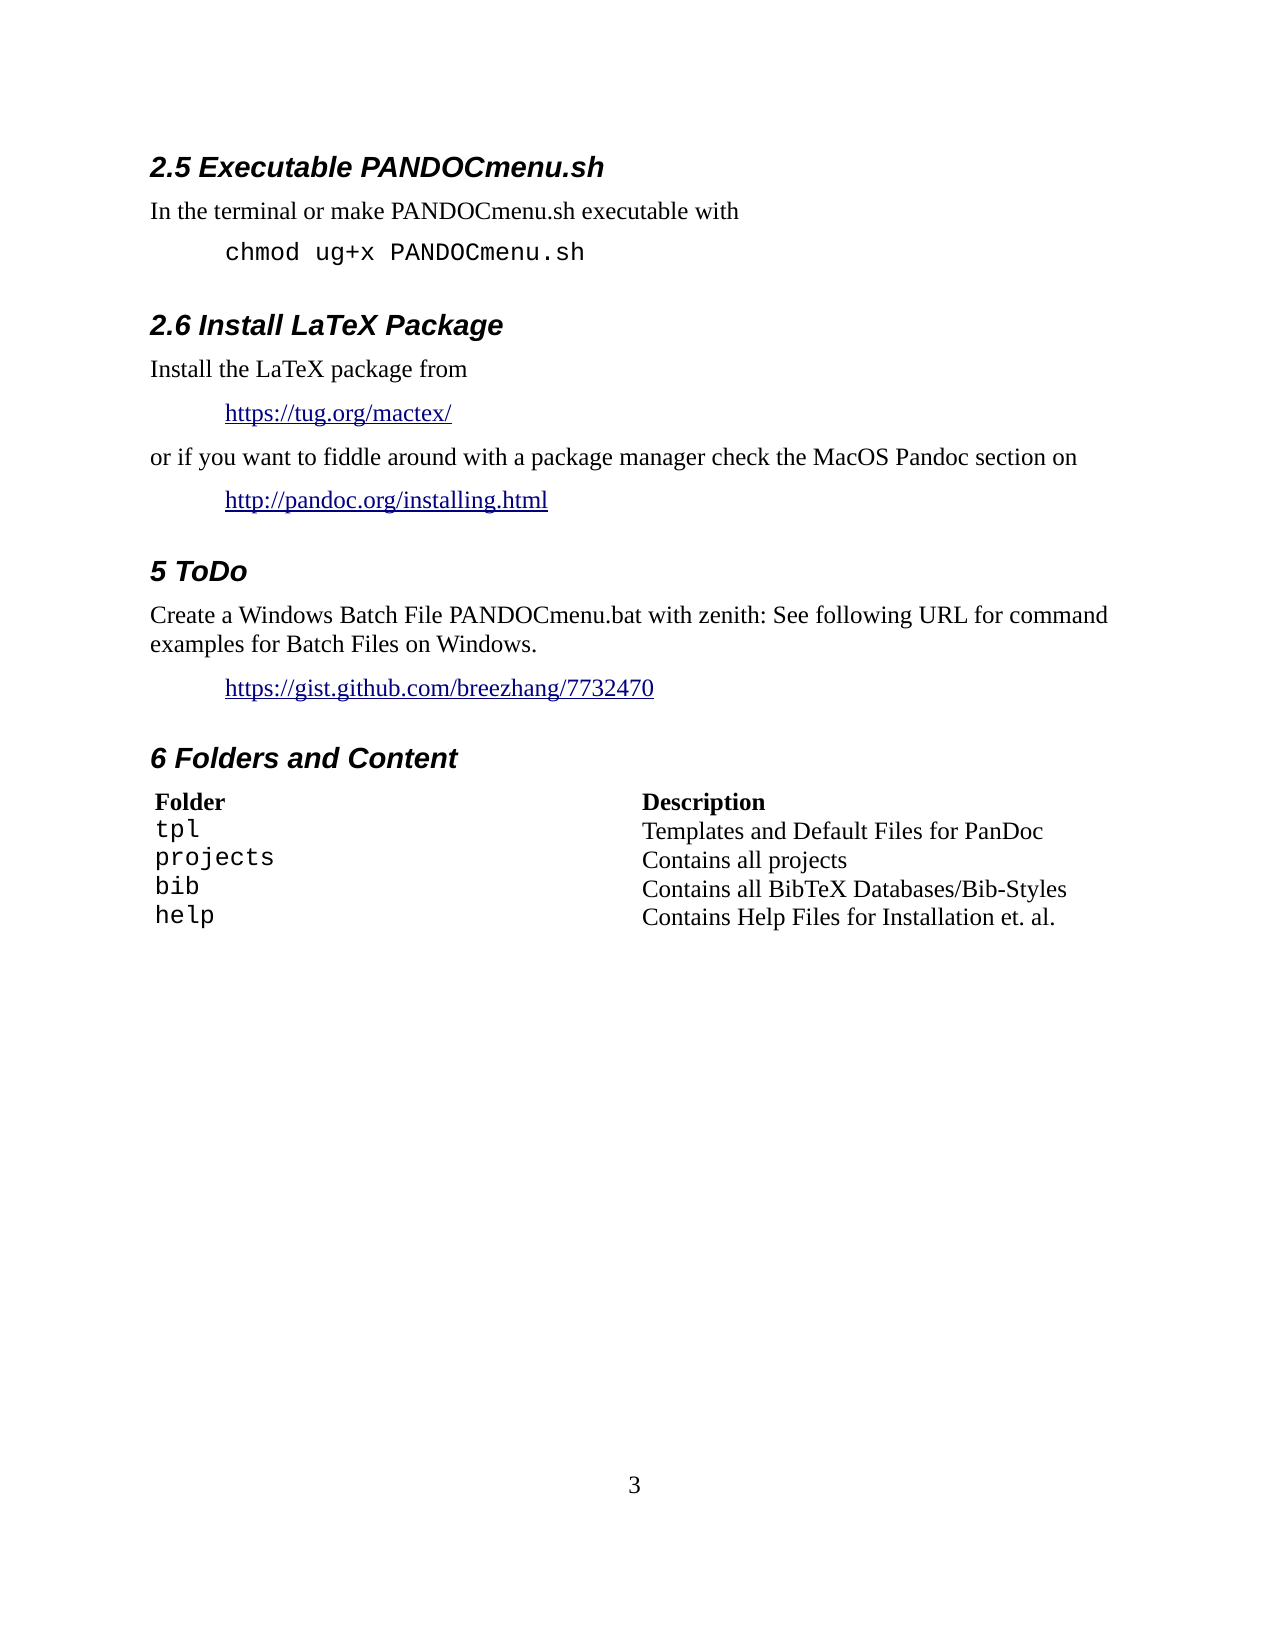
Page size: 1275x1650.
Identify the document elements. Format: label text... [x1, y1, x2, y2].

table_cell Templates and Default Files for PanDoc [638, 816, 1125, 845]
table_cell tpl [150, 816, 637, 845]
subtitle 5 ToDo [150, 554, 1125, 588]
text https://gist.github.com/breezhang/7732470 [225, 673, 1125, 701]
table_cell Contains all BibTeX Databases/Bib-Styles [638, 874, 1125, 902]
subtitle 2.6 Install LaTeX Package [150, 308, 1125, 342]
subtitle 2.5 Executable PANDOCmenu.sh [150, 150, 1125, 183]
text Install the LaTeX package from [150, 354, 1125, 383]
text chmod ug+x PANDOCmenu.sh [225, 240, 1125, 268]
table_header Folder [150, 788, 637, 816]
table_cell projects [150, 845, 637, 874]
table_cell Contains all projects [638, 845, 1125, 874]
text https://tug.org/mactex/ [225, 398, 1125, 427]
text Create a Windows Batch File PANDOCmenu.bat with zenith: See following URL for command examples for Batch Files on Windows. [150, 600, 1125, 658]
text or if you want to fiddle around with a package manager check the MacOS Pandoc section on [150, 442, 1125, 470]
text In the terminal or make PANDOCmenu.sh executable with [150, 196, 1125, 225]
table_header Description [638, 788, 1125, 816]
text http://pandoc.org/installing.html [225, 485, 1125, 514]
subtitle 6 Folders and Content [150, 741, 1125, 775]
table_cell help [150, 903, 637, 931]
table_cell Contains Help Files for Installation et. al. [638, 903, 1125, 931]
table_cell bib [150, 874, 637, 902]
